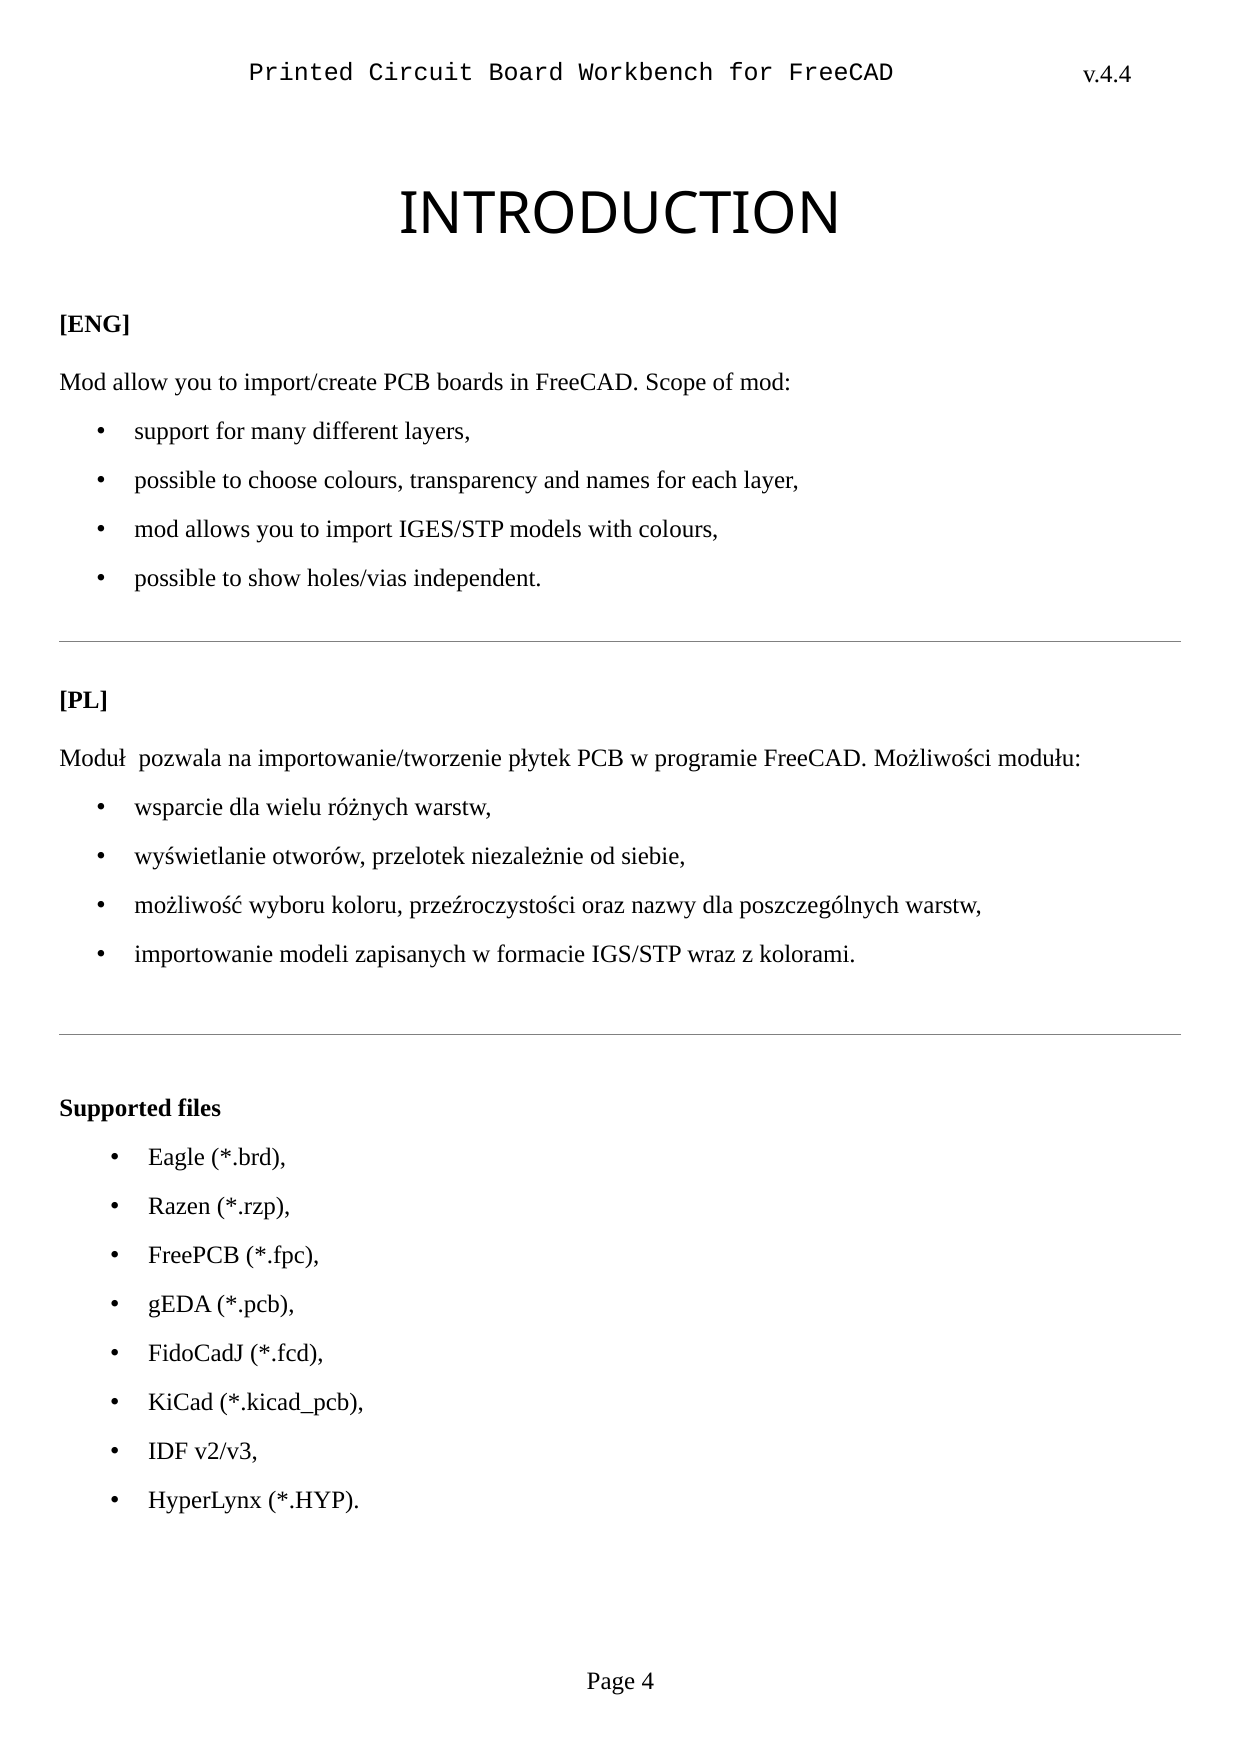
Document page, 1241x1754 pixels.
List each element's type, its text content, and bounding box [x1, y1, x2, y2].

text [PL] [59, 685, 1181, 714]
list support for many different layers, [97, 416, 1181, 445]
list gEDA (*.pcb), [110, 1289, 1181, 1318]
list HyperLynx (*.HYP). [110, 1485, 1181, 1514]
list wyświetlanie otworów, przelotek niezależnie od siebie, [97, 841, 1181, 869]
list possible to show holes/vias independent. [97, 563, 1181, 592]
list importowanie modeli zapisanych w formacie IGS/STP wraz z kolorami. [97, 939, 1181, 968]
list IDF v2/v3, [110, 1436, 1181, 1465]
list Eagle (*.brd), [110, 1142, 1181, 1170]
list FreePCB (*.fpc), [110, 1240, 1181, 1268]
text Moduł pozwala na importowanie/tworzenie płytek PCB w programie FreeCAD. Możliwości modułu: [59, 743, 1181, 771]
text [ENG] [59, 309, 1181, 338]
list possible to choose colours, transparency and names for each layer, [97, 465, 1181, 494]
list mod allows you to import IGES/STP models with colours, [97, 514, 1181, 543]
list możliwość wyboru koloru, przeźroczystości oraz nazwy dla poszczególnych warstw, [97, 890, 1181, 918]
list KiCad (*.kicad_pcb), [110, 1387, 1181, 1416]
text Mod allow you to import/create PCB boards in FreeCAD. Scope of mod: [59, 367, 1181, 396]
list Razen (*.rzp), [110, 1191, 1181, 1219]
subtitle Introduction [59, 171, 1181, 250]
list FidoCadJ (*.fcd), [110, 1338, 1181, 1367]
list wsparcie dla wielu różnych warstw, [97, 792, 1181, 820]
subtitle Supported files [59, 1093, 1181, 1121]
